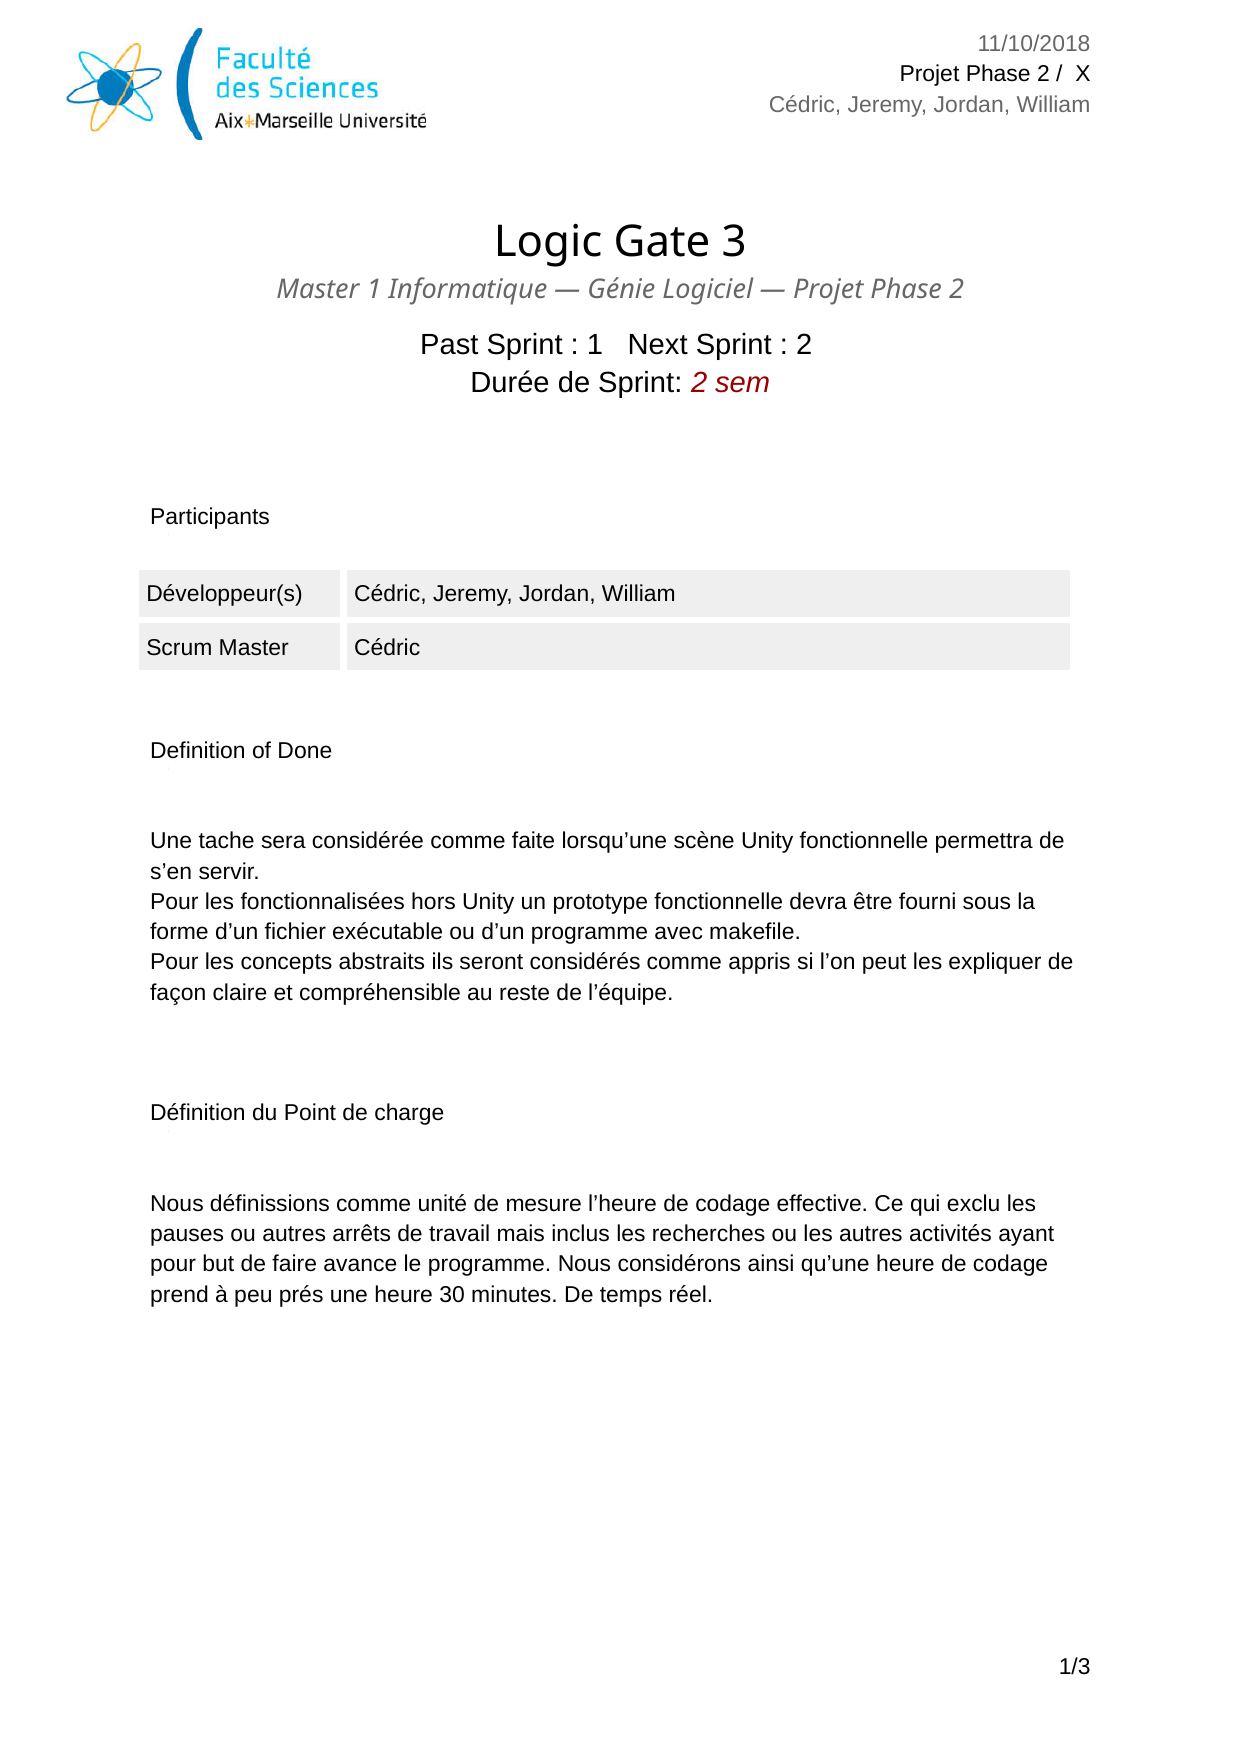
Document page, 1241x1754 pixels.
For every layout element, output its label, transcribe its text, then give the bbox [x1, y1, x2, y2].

text Définition du Point de charge [150, 1099, 1090, 1126]
text Participants [150, 503, 1090, 529]
table_cell Cédric [347, 623, 1070, 670]
text Durée de Sprint: 2 sem [150, 365, 1090, 399]
title Logic Gate 3 [150, 209, 1090, 269]
table_header Cédric, Jeremy, Jordan, William [347, 570, 1070, 617]
table_header Développeur(s) [139, 570, 340, 617]
text Une tache sera considérée comme faite lorsqu’une scène Unity fonctionnelle permettra de s’en servir. [150, 827, 1090, 884]
text Pour les fonctionnalisées hors Unity un prototype fonctionnelle devra être fourni sous la forme d’un fichier exécutable ou d’un programme avec makefile. Pour les concepts abstraits ils seront considérés comme appris si l’on peut les expliquer de façon claire et compréhensible au reste de l’équipe. [150, 888, 1090, 1005]
text Past Sprint : 1 Next Sprint : 2 [150, 327, 1090, 360]
text Definition of Done [150, 737, 1090, 763]
text Nous définissions comme unité de mesure l’heure de codage effective. Ce qui exclu les pauses ou autres arrêts de travail mais inclus les recherches ou les autres activités ayant pour but de faire avance le programme. Nous considérons ainsi qu’une heure de codage prend à peu prés une heure 30 minutes. De temps réel. [150, 1190, 1090, 1307]
table_cell Scrum Master [139, 623, 340, 670]
picture [65, 28, 426, 140]
subtitle Master 1 Informatique — Génie Logiciel — Projet Phase 2 [150, 269, 1090, 306]
